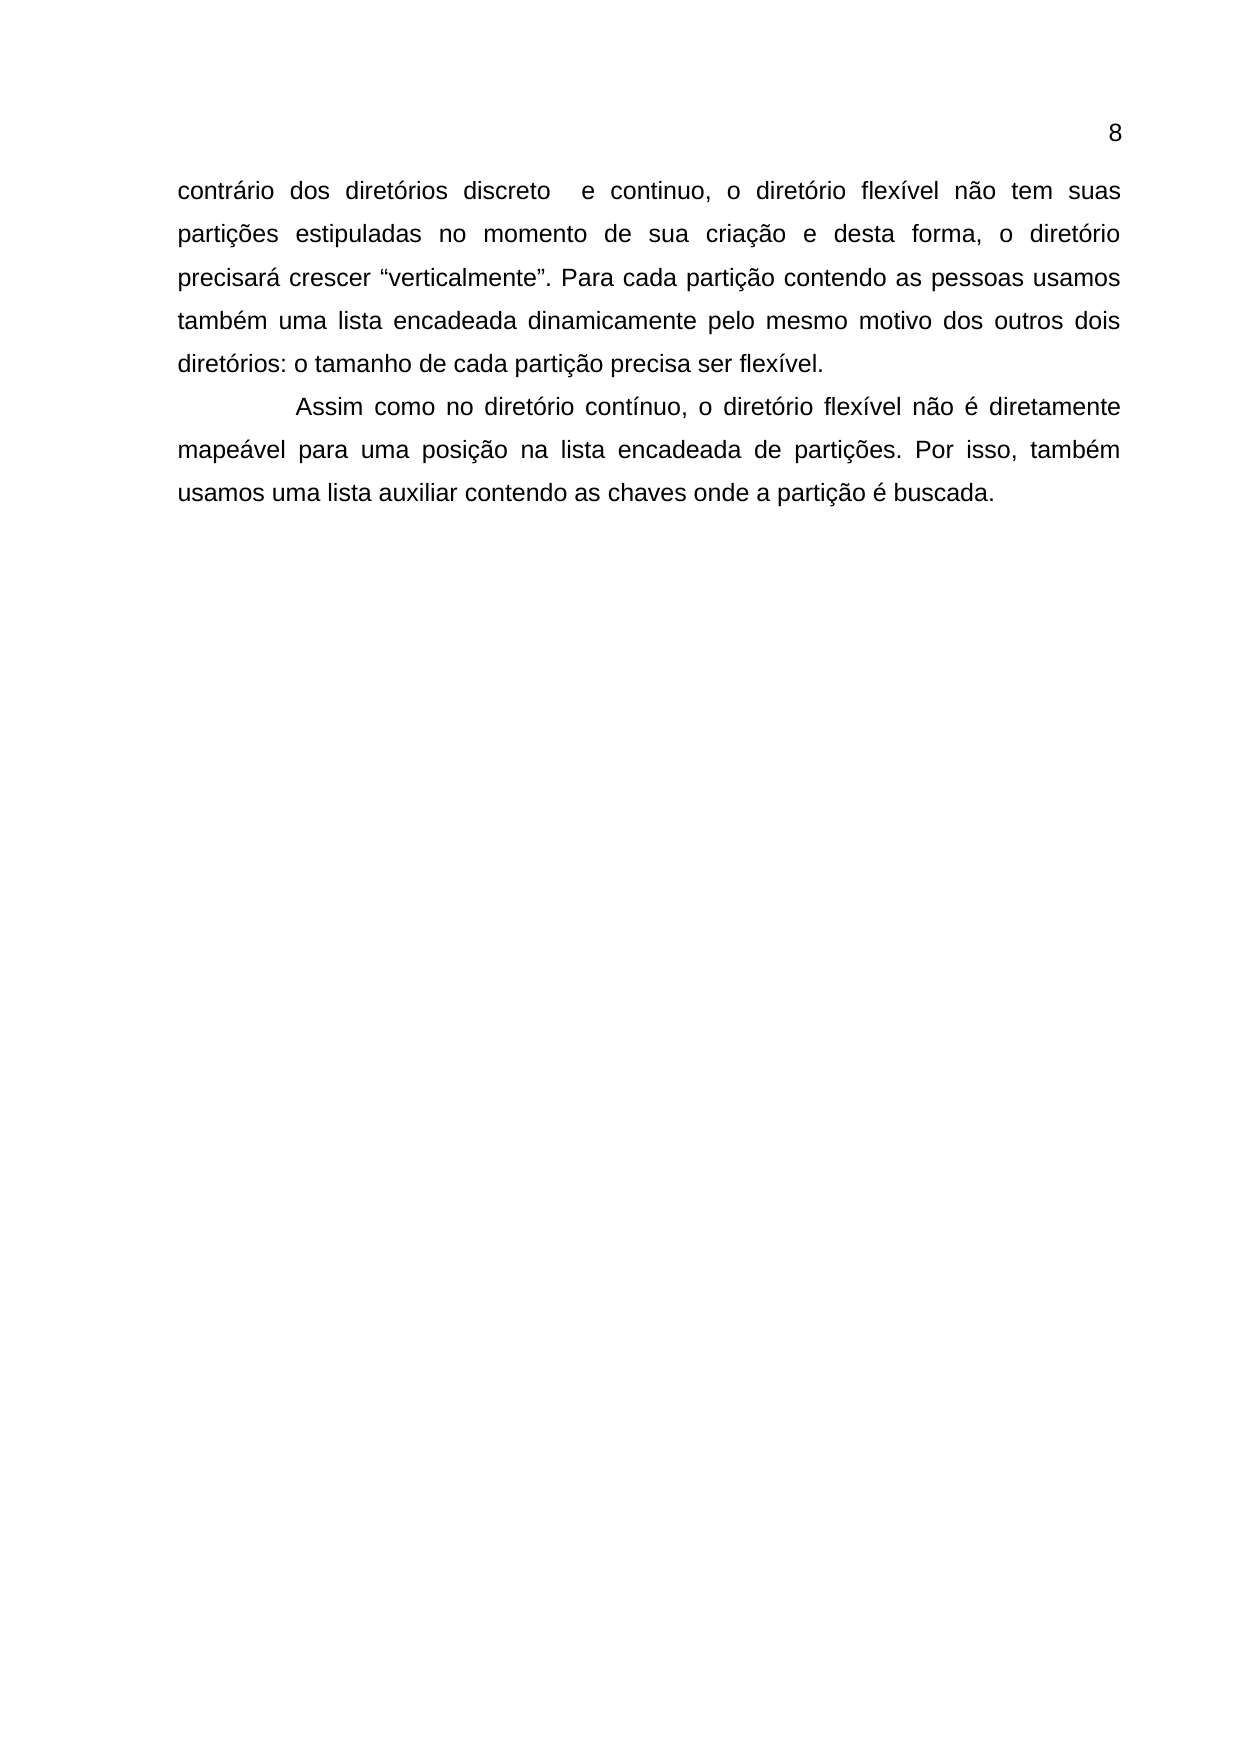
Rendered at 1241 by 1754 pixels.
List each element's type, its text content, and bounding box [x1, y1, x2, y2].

text contrário dos diretórios discreto e continuo, o diretório flexível não tem suas partições estipuladas no momento de sua criação e desta forma, o diretório precisará crescer “verticalmente”. Para cada partição contendo as pessoas usamos também uma lista encadeada dinamicamente pelo mesmo motivo dos outros dois diretórios: o tamanho de cada partição precisa ser flexível. [177, 176, 1122, 378]
text Assim como no diretório contínuo, o diretório flexível não é diretamente mapeável para uma posição na lista encadeada de partições. Por isso, também usamos uma lista auxiliar contendo as chaves onde a partição é buscada. [177, 392, 1122, 507]
